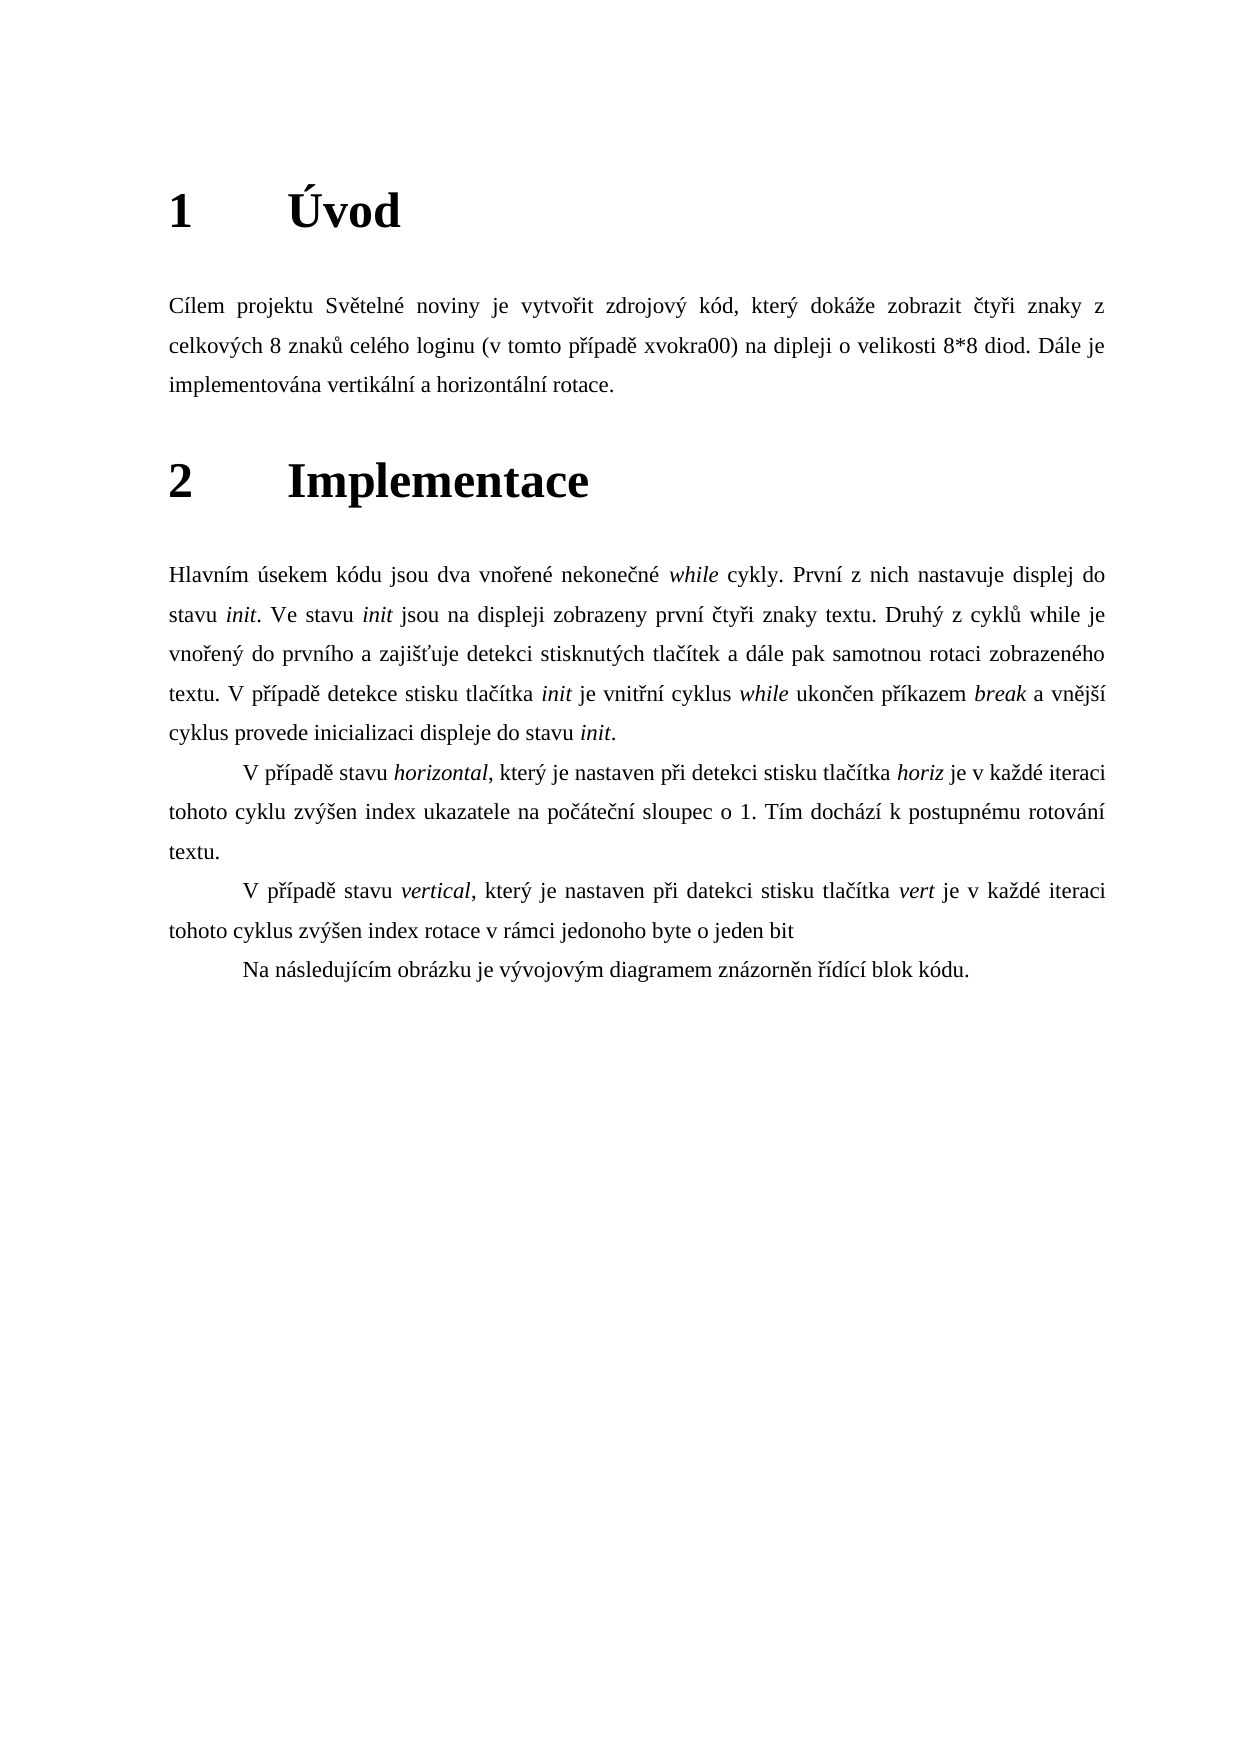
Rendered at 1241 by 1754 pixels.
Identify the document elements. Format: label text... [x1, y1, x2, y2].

subtitle Úvod [169, 181, 1106, 239]
text Hlavním úsekem kódu jsou dva vnořené nekonečné while cykly. První z nich nastavuje displej do stavu init. Ve stavu init jsou na displeji zobrazeny první čtyři znaky textu. Druhý z cyklů while je vnořený do prvního a zajišťuje detekci stisknutých tlačítek a dále pak samotnou rotaci zobrazeného textu. V případě detekce stisku tlačítka init je vnitřní cyklus while ukončen příkazem break a vnější cyklus provede inicializaci displeje do stavu init. [169, 562, 1106, 746]
text V případě stavu vertical, který je nastaven při datekci stisku tlačítka vert je v každé iteraci tohoto cyklus zvýšen index rotace v rámci jedonoho byte o jeden bit [169, 877, 1106, 943]
subtitle Implementace [169, 450, 1106, 508]
text V případě stavu horizontal, který je nastaven při detekci stisku tlačítka horiz je v každé iteraci tohoto cyklu zvýšen index ukazatele na počáteční sloupec o 1. Tím dochází k postupnému rotování textu. [169, 759, 1106, 864]
text Na následujícím obrázku je vývojovým diagramem znázorněn řídící blok kódu. [169, 956, 1106, 983]
text Cílem projektu Světelné noviny je vytvořit zdrojový kód, který dokáže zobrazit čtyři znaky z celkových 8 znaků celého loginu (v tomto případě xvokra00) na dipleji o velikosti 8*8 diod. Dále je implementována vertikální a horizontální rotace. [169, 292, 1106, 398]
